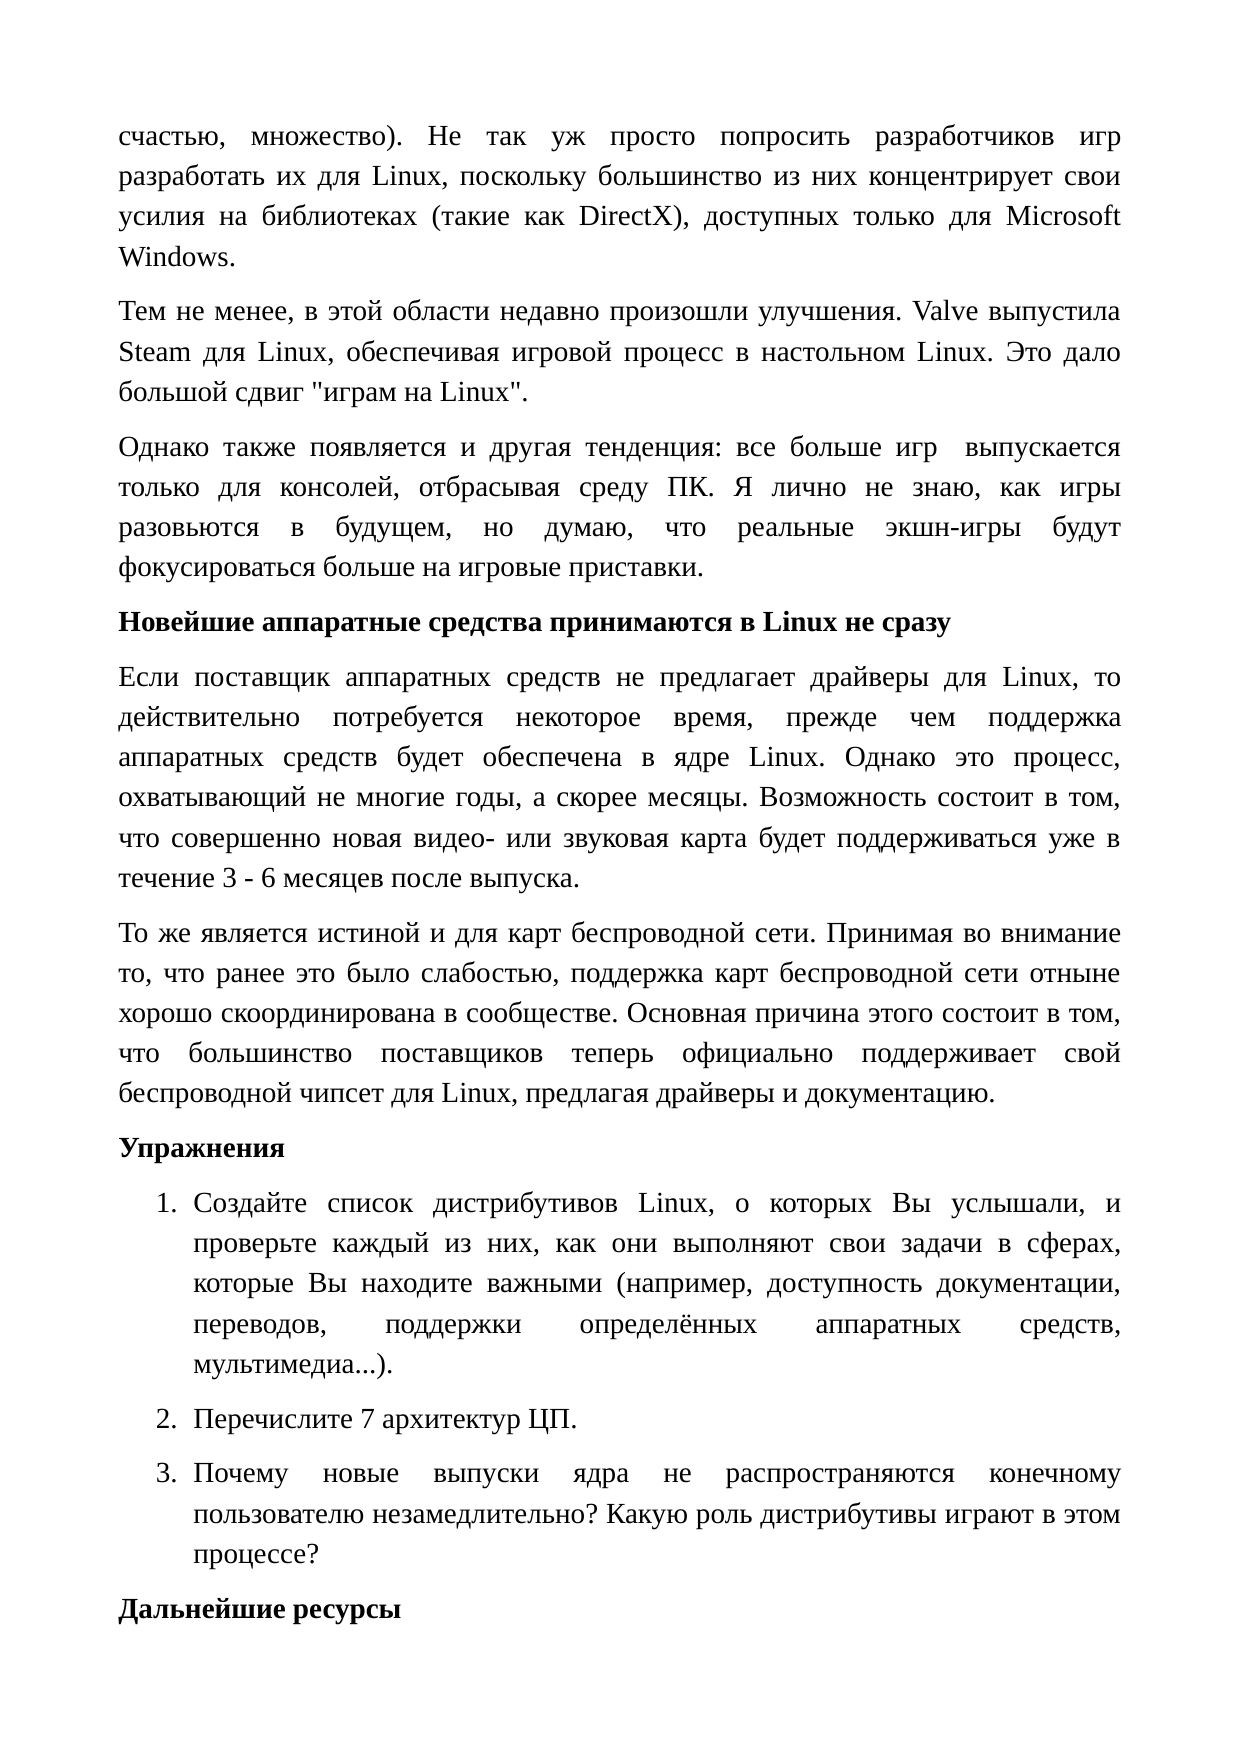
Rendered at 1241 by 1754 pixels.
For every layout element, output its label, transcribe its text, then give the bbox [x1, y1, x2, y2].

text Однако также появляется и другая тенденция: все больше игр выпускается только для консолей, отбрасывая среду ПК. Я лично не знаю, как игры разовьются в будущем, но думаю, что реальные экшн-игры будут фокусироваться больше на игровые приставки. [118, 429, 1122, 583]
text Новейшие аппаратные средства принимаются в Linux не сразу [118, 604, 1122, 638]
text То же является истиной и для карт беспроводной сети. Принимая во внимание то, что ранее это было слабостью, поддержка карт беспроводной сети отныне хорошо скоординирована в сообществе. Основная причина этого состоит в том, что большинство поставщиков теперь официально поддерживает свой беспроводной чипсет для Linux, предлагая драйверы и документацию. [118, 915, 1122, 1109]
text Тем не менее, в этой области недавно произошли улучшения. Valve выпустила Steam для Linux, обеспечивая игровой процесс в настольном Linux. Это дало большой сдвиг "играм на Linux". [118, 293, 1122, 407]
text Упражнения [118, 1130, 1122, 1164]
list Почему новые выпуски ядра не распространяются конечному пользователю незамедлительно? Какую роль дистрибутивы играют в этом процессе? [156, 1456, 1122, 1569]
text счастью, множество). Не так уж просто попросить разработчиков игр разработать их для Linux, поскольку большинство из них концентрирует свои усилия на библиотеках (такие как DirectX), доступных только для Microsoft Windows. [118, 118, 1122, 272]
list Создайте список дистрибутивов Linux, о которых Вы услышали, и проверьте каждый из них, как они выполняют свои задачи в сферах, которые Вы находите важными (например, доступность документации, переводов, поддержки определённых аппаратных средств, мультимедиа...). [156, 1185, 1122, 1379]
text Если поставщик аппаратных средств не предлагает драйверы для Linux, то действительно потребуется некоторое время, прежде чем поддержка аппаратных средств будет обеспечена в ядре Linux. Однако это процесс, охватывающий не многие годы, а скорее месяцы. Возможность состоит в том, что совершенно новая видео- или звуковая карта будет поддерживаться уже в течение 3 - 6 месяцев после выпуска. [118, 659, 1122, 893]
list Перечислите 7 архитектур ЦП. [156, 1401, 1122, 1434]
text Дальнейшие ресурсы [118, 1591, 1122, 1624]
